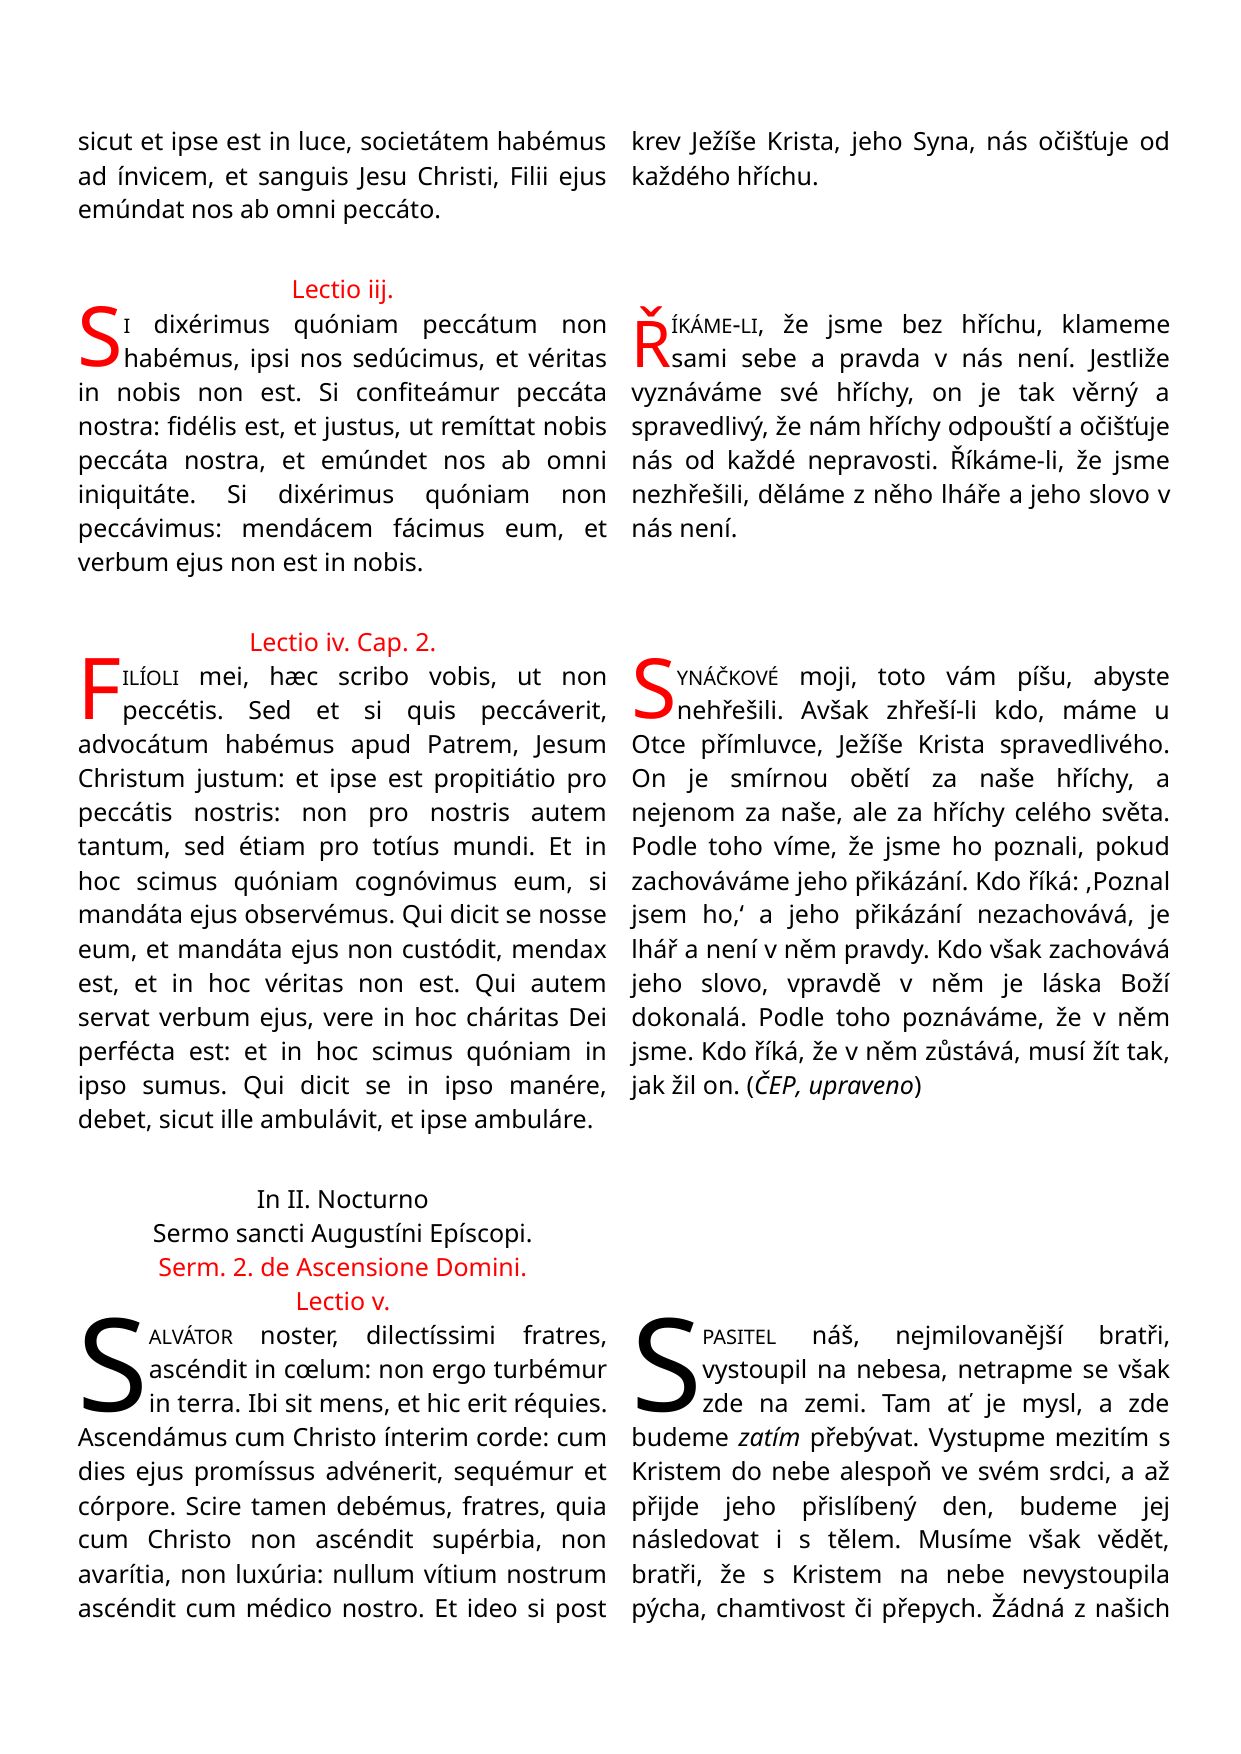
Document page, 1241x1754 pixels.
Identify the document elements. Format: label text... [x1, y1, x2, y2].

table_cell Synáčkové moji, toto vám píšu, abyste nehřešili. Avšak zhřeší-li kdo, máme u Otce přímluvce, Ježíše Krista spravedlivého. On je smírnou obětí za naše hříchy, a nejenom za naše, ale za hříchy celého světa. Podle toho víme, že jsme ho poznali, pokud zachováváme jeho přikázání. Kdo říká: ,Poznal jsem ho,‘ a jeho přikázání nezachovává, je lhář a není v něm pravdy. Kdo však zachovává jeho slovo, vpravdě v něm je láska Boží dokonalá. Podle toho poznáváme, že v něm jsme. Kdo říká, že v něm zůstává, musí žít tak, jak žil on. (ČEP, upraveno) [619, 619, 1182, 1176]
table_cell krev Ježíše Krista, jeho Syna, nás očišťuje od každého hříchu. [619, 118, 1182, 266]
table_cell Lectio iv. Cap. 2. Filíoli mei, hæc scribo vobis, ut non peccétis. Sed et si quis peccáverit, advocátum habémus apud Patrem, Jesum Christum justum: et ipse est propitiátio pro peccátis nostris: non pro nostris autem tantum, sed étiam pro totíus mundi. Et in hoc scimus quóniam cognóvimus eum, si mandáta ejus observémus. Qui dicit se nosse eum, et mandáta ejus non custódit, mendax est, et in hoc véritas non est. Qui autem servat verbum ejus, vere in hoc cháritas Dei perfécta est: et in hoc scimus quóniam in ipso sumus. Qui dicit se in ipso manére, debet, sicut ille ambulávit, et ipse ambuláre. [66, 619, 619, 1176]
table_cell Spasitel náš, nejmilovanější bratři, vystoupil na nebesa, netrapme se však zde na zemi. Tam ať je mysl, a zde budeme zatím přebývat. Vystupme mezitím s Kristem do nebe alespoň ve svém srdci, a až přijde jeho přislíbený den, budeme jej následovat i s tělem. Musíme však vědět, bratři, že s Kristem na nebe nevystoupila pýcha, chamtivost či přepych. Žádná z našich neřestí nepřišla do nebe spolu s naším lékařem. A proto, pokud toužíme jít do nebe za svým lékařem, musíme zde zanechat všechny své neřesti i hříchy. [619, 1176, 1182, 1630]
table_cell Říkáme-li, že jsme bez hříchu, klameme sami sebe a pravda v nás není. Jestliže vyznáváme své hříchy, on je tak věrný a spravedlivý, že nám hříchy odpouští a očišťuje nás od každé nepravosti. Říkáme-li, že jsme nezhřešili, děláme z něho lháře a jeho slovo v nás není. [619, 266, 1182, 619]
table_cell Lectio iij. Si dixérimus quóniam peccátum non habémus, ipsi nos sedúcimus, et véritas in nobis non est. Si confiteámur peccáta nostra: fidélis est, et justus, ut remíttat nobis peccáta nostra, et emúndet nos ab omni iniquitáte. Si dixérimus quóniam non peccávimus: mendácem fácimus eum, et verbum ejus non est in nobis. [66, 266, 619, 619]
table_cell sicut et ipse est in luce, societátem habémus ad ínvicem, et sanguis Jesu Christi, Filii ejus emúndat nos ab omni peccáto. [66, 118, 619, 266]
table_cell In II. Nocturno Sermo sancti Augustíni Epíscopi. Serm. 2. de Ascensione Domini. Lectio v. Salvátor noster, dilectíssimi fratres, ascéndit in cœlum: non ergo turbémur in terra. Ibi sit mens, et hic erit réquies. Ascendámus cum Christo ínterim corde: cum dies ejus promíssus advénerit, sequémur et córpore. Scire tamen debémus, fratres, quia cum Christo non ascéndit supérbia, non avarítia, non luxúria: nullum vítium nostrum ascéndit cum médico nostro. Et ideo si post médicum desiderámus ascéndere, debémus vítia et peccáta depónere. [66, 1176, 619, 1630]
